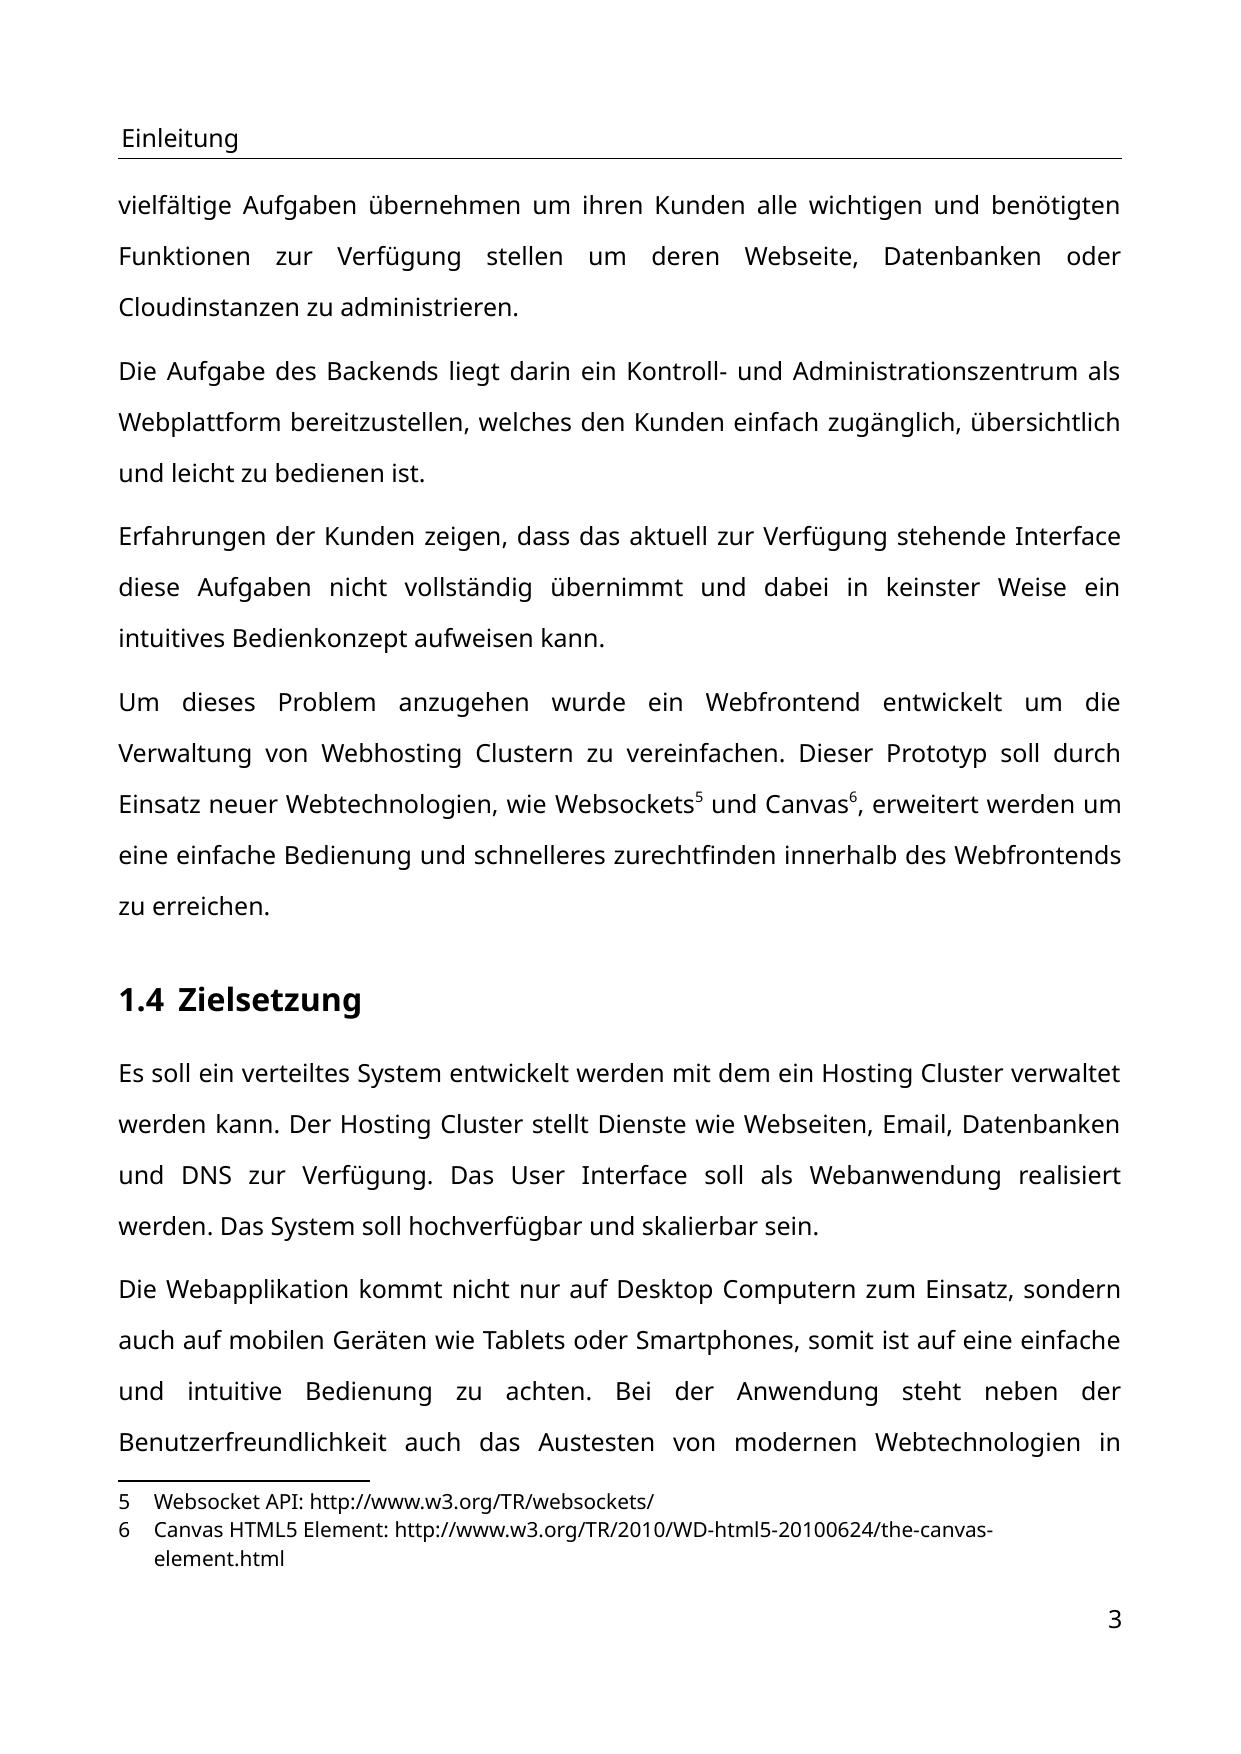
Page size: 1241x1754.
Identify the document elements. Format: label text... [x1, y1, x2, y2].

text Die Webapplikation kommt nicht nur auf Desktop Computern zum Einsatz, sondern auch auf mobilen Geräten wie Tablets oder Smartphones, somit ist auf eine einfache und intuitive Bedienung zu achten. Bei der Anwendung steht neben der Benutzerfreundlichkeit auch das Austesten von modernen Webtechnologien in [118, 1272, 1122, 1459]
text Erfahrungen der Kunden zeigen, dass das aktuell zur Verfügung stehende Interface diese Aufgaben nicht vollständig übernimmt und dabei in keinster Weise ein intuitives Bedienkonzept aufweisen kann. [118, 519, 1122, 655]
text Es soll ein verteiltes System entwickelt werden mit dem ein Hosting Cluster verwaltet werden kann. Der Hosting Cluster stellt Dienste wie Webseiten, Email, Datenbanken und DNS zur Verfügung. Das User Interface soll als Webanwendung realisiert werden. Das System soll hochverfügbar und skalierbar sein. [118, 1055, 1122, 1242]
text Die Aufgabe des Backends liegt darin ein Kontroll- und Administrationszentrum als Webplattform bereitzustellen, welches den Kunden einfach zugänglich, übersichtlich und leicht zu bedienen ist. [118, 353, 1122, 489]
subtitle Zielsetzung [118, 977, 1122, 1021]
text Um dieses Problem anzugehen wurde ein Webfrontend entwickelt um die Verwaltung von Webhosting Clustern zu vereinfachen. Dieser Prototyp soll durch Einsatz neuer Webtechnologien, wie Websockets und Canvas, erweitert werden um eine einfache Bedienung und schnelleres zurechtfinden innerhalb des Webfrontends zu erreichen. [118, 684, 1122, 923]
text vielfältige Aufgaben übernehmen um ihren Kunden alle wichtigen und benötigten Funktionen zur Verfügung stellen um deren Webseite, Datenbanken oder Cloudinstanzen zu administrieren. [118, 188, 1122, 324]
text Canvas HTML5 Element: http://www.w3.org/TR/2010/WD-html5-20100624/the-canvas-element.html [118, 1515, 1122, 1572]
text Websocket API: http://www.w3.org/TR/websockets/ [118, 1487, 1122, 1515]
